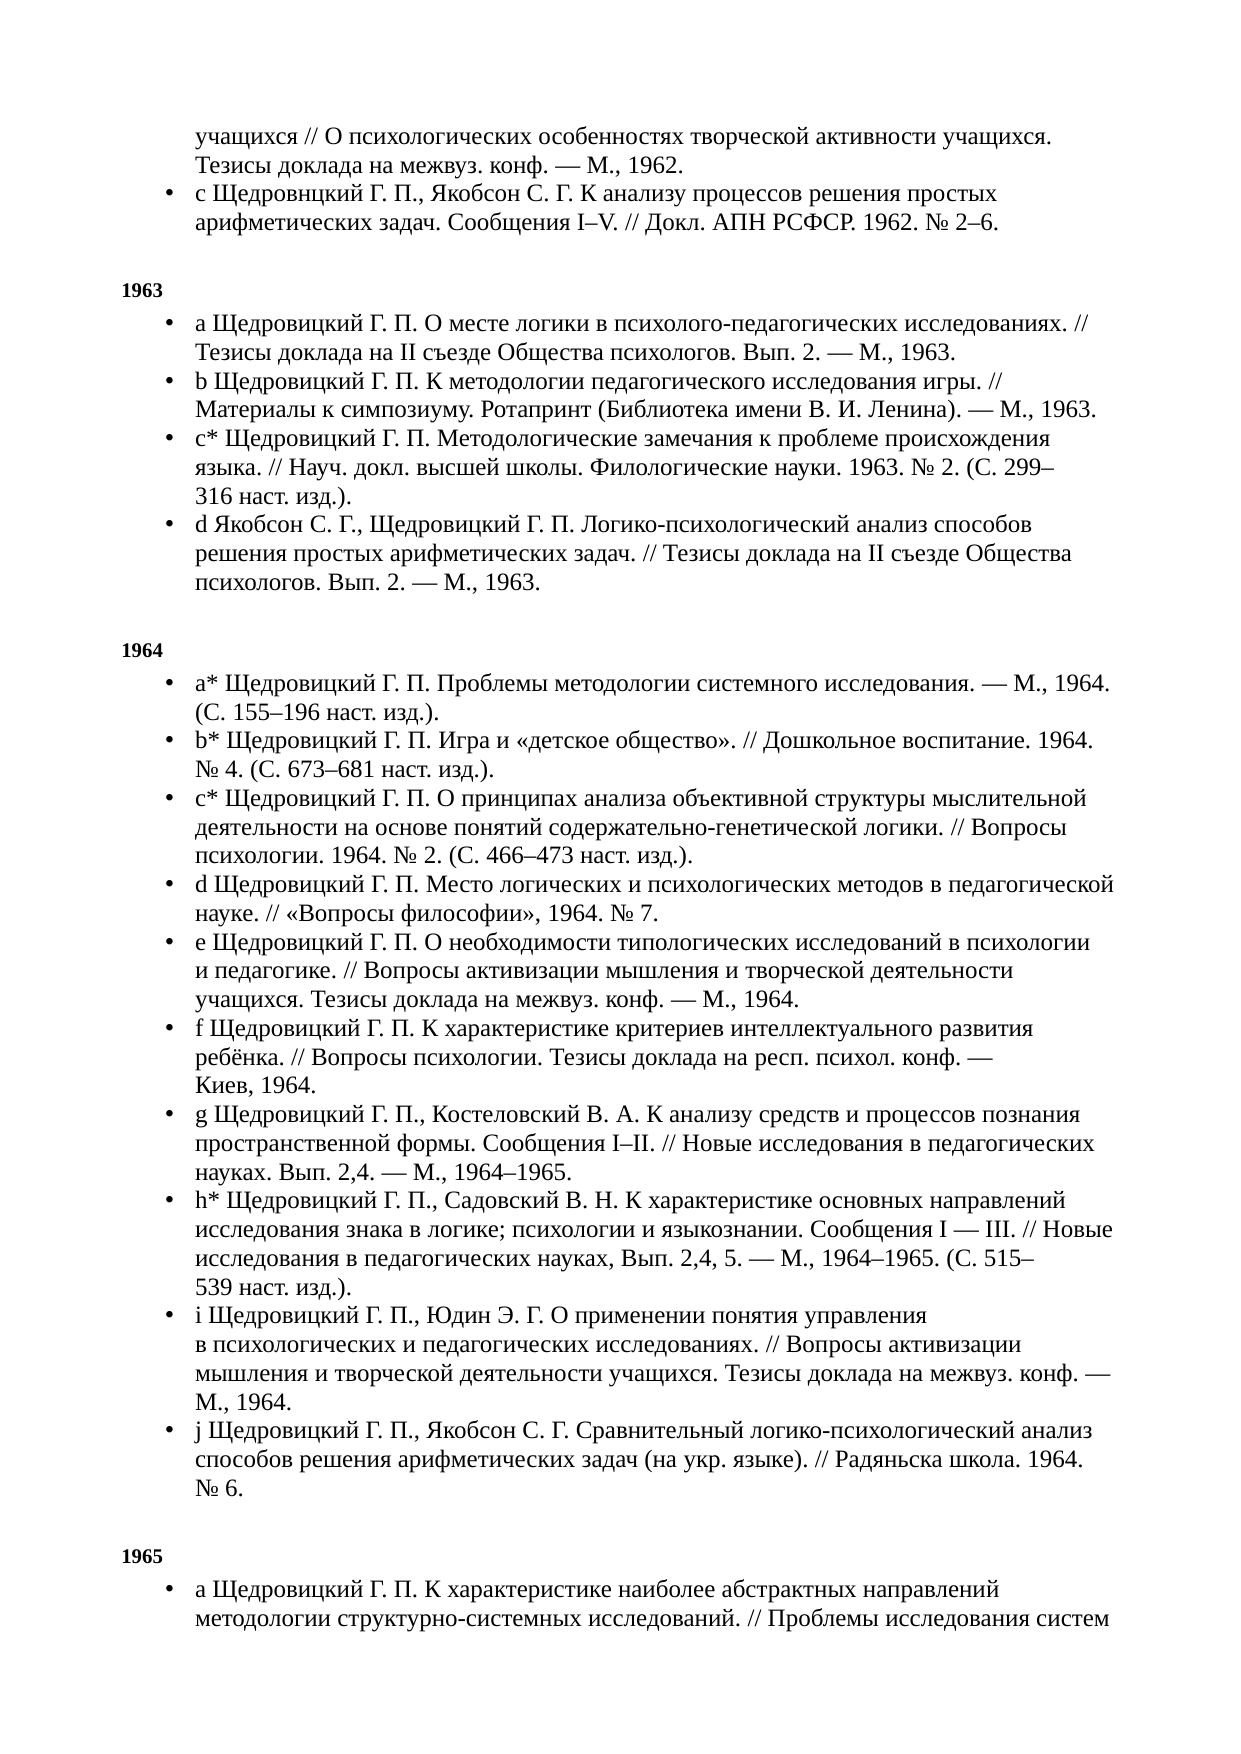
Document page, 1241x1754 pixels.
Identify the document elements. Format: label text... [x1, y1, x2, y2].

table_header I. Работы Г. П. Щедровицкого 1957 a* Щедровицкий Г. П. «Языковое мышление» и его анализ. // Вопросы языкознания. 1957. № 1. (С. 449–465 наст. изд.). b Щедровицкий Г. П., Алексеев Н. Г. О возможных путях исследования мышления как деятельности. // Докл. АПН РСФСР. 1957. № 3; 1958. № 1,4; 1959. № 1,2, 4; 1960. № 2,4, 5,6; 1961. № 4,5; 1962. № 2–6. 1958 a* Щедровицкий Г. П. О некоторых моментах в развитии понятий. // «Вопросы философии», 1958. № 6. (С. 577–589 наст. изд.). b* Щедровицкий Г. П. О строении атрибутивного знания. Сообщения I–VI. // Докл. АПН РСФСР. 1958. № 1,4; 1959. № 1,2, 4; 1960. № 6. (С. 590–630 наст. изд.). 1959 Щедровицкий Г. П., Ладенко И. С. О некоторых принципах генетического исследования мышления. // Тезисы доклада на I съезде Общества психологов. Вып. 1. — М., 1959. 1960 a* Щедровицкий Г. П. К анализу процессов решения задач. // Докл. АПН РСФСР. 1960. № 5. (С. 667–672 наст. изд.). b Щедровицкий Г. П. Опыт анализа сложного рассуждения, содержащего решение математической задачи. (На правах рукописи). — М., 1960. c* Щедровицкий Г. П. и другие. Принцип «параллелизма формы и содержания мышления» и его значение для традиционных логических и психологических исследований. Сообщ. I–IV. // Докл. АПН РСФСР. 1960. № 2,4; 1961. № 4,5. (С. 1–33 наст. изд.). 1961 a Щедровицкий Г. П. О взаимоотношении формальной логики и неопозитивистской «логики науки». // Диалектический материализм и современный позитивизм. — М., 1961. b Щедровицкий Г. П. Технология мышления. // Известия. 1961. № 234. 1962 a* Щедровицкий Г. П. О различии исходных понятий «формальной» и «содержательной» логик. // Методология и логика наук. Учёные зап. Том. ун-та. № 41. — Томск, 1962. (С. 34–49 наст. изд.). b Щедровицкий Г. П. Усвоение мышления и проблемы творческой активности учащихся // О психологических особенностях творческой активности учащихся. Тезисы доклада на межвуз. конф. — М., 1962. с Щедровнцкий Г. П., Якобсон С. Г. К анализу процессов решения простых арифметических задач. Сообщения I–V. // Докл. АПН РСФСР. 1962. № 2–6. 1963 a Щедровицкий Г. П. О месте логики в психолого-педагогических исследованиях. // Тезисы доклада на II съезде Общества психологов. Вып. 2. — М., 1963. b Щедровицкий Г. П. К методологии педагогического исследования игры. // Материалы к симпозиуму. Ротапринт (Библиотека имени В. И. Ленина). — М., 1963. c* Щедровицкий Г. П. Методологические замечания к проблеме происхождения языка. // Науч. докл. высшей школы. Филологические науки. 1963. № 2. (С. 299–316 наст. изд.). d Якобсон С. Г., Щедровицкий Г. П. Логико-психологический анализ способов решения простых арифметических задач. // Тезисы доклада на II съезде Общества психологов. Вып. 2. — М., 1963. 1964 a* Щедровицкий Г. П. Проблемы методологии системного исследования. — М., 1964. (С. 155–196 наст. изд.). b* Щедровицкий Г. П. Игра и «детское общество». // Дошкольное воспитание. 1964. № 4. (С. 673–681 наст. изд.). c* Щедровицкий Г. П. О принципах анализа объективной структуры мыслительной деятельности на основе понятий содержательно-генетической логики. // Вопросы психологии. 1964. № 2. (С. 466–473 наст. изд.). d Щедровицкий Г. П. Место логических и психологических методов в педагогической науке. // «Вопросы философии», 1964. № 7. е Щедровицкий Г. П. О необходимости типологических исследований в психологии и педагогике. // Вопросы активизации мышления и творческой деятельности учащихся. Тезисы доклада на межвуз. конф. — М., 1964. f Щедровицкий Г. П. К характеристике критериев интеллектуального развития ребёнка. // Вопросы психологии. Тезисы доклада на респ. психол. конф. — Киев, 1964. g Щедровицкий Г. П., Костеловский В. А. К анализу средств и процессов познания пространственной формы. Сообщения I–II. // Новые исследования в педагогических науках. Вып. 2,4. — М., 1964–1965. h* Щедровицкий Г. П., Садовский В. Н. К характеристике основных направлений исследования знака в логике; психологии и языкознании. Сообщения I — III. // Новые исследования в педагогических науках, Вып. 2,4, 5. — М., 1964–1965. (С. 515–539 наст. изд.). i Щедровицкий Г. П., Юдин Э. Г. О применении понятия управления в психологических и педагогических исследованиях. // Вопросы активизации мышления и творческой деятельности учащихся. Тезисы доклада на межвуз. конф. — М., 1964. j Щедровицкий Г. П., Якобсон С. Г. Сравнительный логико-психологический анализ способов решения арифметических задач (на укр. языке). // Радяньска школа. 1964. № 6. 1965 a Щедровицкий Г. П. К характеристике наиболее абстрактных направлений методологии структурно-системных исследований. // Проблемы исследования систем и структур. — М., 1965. b Щедровицкий Г. П. Методологические замечания к проблеме типологической классификации языков. // Лингвистическая типология и восточные языки. — М., 1965. c Щедровицкий Г. П. Исследование мышления детей на материале решений простых арифметических задач. // Развитие познавательных и волевых процессов у дошкольников. — М., 1965. d Щедровицкий Г. П. О принципах классификации наиболее абстрактных направлений методологии системно-структурных исследований. // Проблемы исследования систем и структур. — М., 1965. e Лефевр В. А., Щедровицкий Г. П., Юдин Э. Г. «Естественное» и «искусственное» в семиотических системах. // Проблемы исследования систем и структур. Материалы к конференции. — М., 1965. f* Генисаретский О. И., Щедровицкий Г. П. Методологическая картина дизайна. // Программа научн. иссл. лаб. общетеор. иссл. отдела теории и методов худ. констр. ВНИИТЭ. Архив ВНИИТЭ. — М., 1965 (см. Теоретические и методологические исследования в дизайне. Избранные материалы. Ч. I. Труды ВНИИТЭ. Техн. эстетика. Вып. 61. — М., 1990). (С. 317–328 наст. изд.). g* Генисаретский О. И., Щедровицкий Г. П. Дизайн: проблемы исследований. // Программа научн. иссл. лаб. общетеор. иссл. отдела теории и методов худ. констр. ВНИИТЭ. Архив ВНИИТЭ. — М., 1965 (см. Теоретические и методологические исследования в дизайне. Избранные материалы. Ч. I. Труды ВНИИТЭ. Техн. эстетика. Вып. 61. — М., 1990). (С. 329–333 наст. изд.). 1966 a* Щедровицкий Г. П. Об исходных принципах анализа проблемы обучения и развития в рамках теории деятельности. // Обучение и развитие. Материалы к симпозиуму. — М., 1966. (С. 197–227 наст. изд). b* Щедровицкий Г. П. Методологические замечания к педагогическому исследованию игры. // Психология и педагогика игры дошкольника. — М., 1966. (С. 687–715 наст. изд.). c* Щедровицкий Г. П. Заметки о мышлении по схемам двойного знания. // Материалы к симпозиуму по логике науки. — Киев, 1966. (С. 474–476 наст. изд.). d Щедровицкий Г. П. «Естественное» и «искусственное» в развитии речи языка. // Основные проблемы эволюции языка. Материалы Всесоюз. конф. по общ. языкознанию. Ч. 1. Самарканд, 1966. e Щедровицкий Г. П. К анализу исходных принципов и понятий формальной логики. // Философ, иссл.: Труды Болгар, акад. наук. 1966. f Щедровицкий Г. П. О логическом смысле проблемы лингвистических универсалий. // Конф. по проблемам изучения универсальных и ареальных свойств языков. Тезисы доклада — М., 1966. g* Щедровицкий Г. П. О различных планах изучения моделей и моделирования. // Метод моделирования в естествознании. — Тарту, 1966. (С. 631–633 назд. изд.). h* Щедровицкий Г. П. Надежина Р. Г. Развитие детей и проблемы нравственного воспитания. // Обучение и развитие. Материалы к симпозиуму. — М., 1966. (С. 682–686 наст. изд.). i* Щедровицкий Г. П., Юдин Э. Г. Педагогика и социология. Сообщение 1. // Новые исследования в педагогических науках. Вып. 7. — М., 1966. (С. 342–349 наст. изд.). j Shchedrovitzky G. P. Methodological problem; of system research. // General Systems. 1966. Vol. XI. (Перевод работы 1964 a). k Лефевр В. А., Щедровицкий Г. П., Юдин З. Г. Анализ связей управления в социальных структурах и деятельности. (Место публикации не установлено). 1966. i* Щедровицкий Г. П. Дизайн и его наука: «художественное конструирование» — сегодня, а что дальше? // Научный отчёт по теме 0047 [1]. ВНИИТЭ. — М., 1966 (см. Теоретические и методологические исследования в дизайне. Избранные материалы. Ч. I. Труды ВНИИТЭ. Техн. эстетика. Вып. 61. — М., 1990). (С. 334–341 наст. изд.). 1967 a Щедровицкий Г. П. О методе семиотического исследования знаковых систем. // Семиотика и восточные языки. — М., 1967. b* Щедровицкий Г. П. О специфических характеристиках логико-методологического исследования науки. // Проблемы исследования структуры науки. — Новосибирск, 1967. (С 350–359 наст. изд.). c* Щедровицкий Г. П. Что значит рассматривать язык как знаковую систему? // Материалы к конференции «Язык как знаковая система особого рода». — М., 1967. (С. 540–544 наст. изд.). d Щедровицкий Г. П., Дубровский В. Я. Научное исследование в системе «методологической работы». // Проблемы исследования структуры науки. — Новосибирск, 1967. e Щедровицкий Г. П., Розин В. М. Концепция лингвистической относительности Б. Л. Уорфа и проблемы исследования «языкового мышления». // Семиотика и восточные языки М., 1967. f Schedrovitsky G. P. Concerning the analysis of initial hriniciples and conceptions of formal logic. // Systematics. Vol. 5.1967. № 2. (Перевод работы 1966 е). g* Лефевр В. А., Щедровицкий Г. П., Юдин 3. Г. «Естественное» и «искусственное» в семиотических системах. // Семиотика и восточные языки. — М., 1967. (С. 50–56 наст. из/].). 1968 a Щедровицкий Г. П. Система педагогических исследований (методологический анализ). // Педагогика и логика. — М., 1968. b Щедровицкий Г. П. К анализу структуры, оснований и метода эвристики. // IV Всесоюз. симпозиум по кибернетике. Материалы симпозиума. Тбилиси, 1968. с Щедровицкий Г. П. Модели новых фактов для логики. // «Вопросы философии», 1968. № 4. d Schedrovitsky G. P. Concerning the analysis of initial hriniciples and conceptions of formal logic. // General Systems. Vol. XIII. 1 968. (Перевод работы 1966 е). е Scedrovickij G. P. Methodologische Bemerkungen zum Problem einer typologischen Klassifikation der Sprachen. // Linguistics. 1968. № 42. (Перевод работы 1965 b). f* Щедровицкий Г. П. Лингвистика, психолингвистика, теория деятельности. // Теория речевой деятельности. — М., 1968. (С. 360–366 наст. изд.). 1969 a* Щедровицкий Г. П. Проблема объекта в системном проектировании. // Вторая Всесоюз. конференция по технической кибернетике. Тезисы доклада — М., 1969. (С. 399–400 наст. изд.). b Щедровицкий Г. П. Методологический смысл проблемы лингвистических универсалий. // Языковые универсалии и лингвистическая типология. — М., 1969. 1970 Щедровицкий Г. П. О системе педагогических исследований (методологический анализ). // Оптимизация процессов обучения в высшей и средней школе. Душанбе, 1970. 1971 a Щедровицкий Г. П. Значения как конструктивные компоненты знака. // Вопросы семантики. Тезисы доклада — М., 1971. b Щедровицкий Г. П. Человек и деятельность в инженерно-психологических исследованиях. // Проблемы инженерной психологии. Вып. 1. — М., 1971. с Щедровицкий Г. П. Понимание как компонента исследования знака. // Вопросы семантики. Тезисы доклада — М., 1971. d Щедровицкий Г. П. О типах знаний, получаемых при описании сложного объекта, объединяющего «парадигматику» и «синтагматику». // Актуальные проблемы лексикологии. Докл. лингвист, конф. Ч. 1. Томск. 1971. e Щедровицкий Г. П. «Логическое» и «лингвистическое» в знаках (к характеристик е материал а терминологической работы). // Семиотические проблемы языков науки, терминологии и информатики. Ч. 1. — М., 1971. f Щедровицкий Г. П. К проблеме существования терминов в тексте и в парадигматических системах. // Семиотические проблемы языков науки, терминологии и информатики. Ч. 2. — М., 1971. g Щедровицкий Г. П. Значения и знания. // Актуальные проблемы лексикологии. Тезисы доклада Ч. 2. — Новосибирск, 1971. h Щедровицкий Г. П. Деятельность и понятие деятельности. // Материалы IV Всесоюз. съезда Общества психологов. Тбилиси, 1971. i Schedrovitsky G. P. Configuration as a method of construction of complex knowledge. // Systematics. Vol. 8.1971. № 4. j Щедровицкий Г. П. Проблема соотношения логических и психологических исследований мышления в истории советской психологии. // Материалы IV Всесоюз. съезда Общества психологов. Тбилиси, 1971. 1972 a Щедровицкий Г. П. Цели и продукты терминологической работы (методологические заметки о процессах становления терминологической деятельности). // Актуальные проблемы лексикологии. — Новосибирск, 1972. b Stschedrowitzky G. P. Die Struktur des Zeichens: Sinn und Bedeutung. // Ideen des exakten Wissens. Wissenschaft und Technik in der Sowjetunion. 1972. № 12. 1973 a* Щедровицкий Г. П. Системно-структурный подход в анализе и описании эволюции мышления. // Мышление и общение. Материалы Всесоюз. симпозиума. Алма-Ата, 1973. (С. 477–480 наст. изд.). b Щедровицкий Г. П. Структура знака: смыслы и значения. // Проблемы лексикологии. — Минск, 1973. c Щедровицкий Г. П., Дубровский В. Я. Проблема объекта в системном проектировании. // Методология исследования проектной деятельности. Тез. сообщ. Всесоюз. науч. конф. «Автоматизация проектирования как комплексная проблема совершенствования проектного дела в стране». Сб. 2. — М., 1973. d Щедрювицкий Г. П., Надежина Р. Г. О двух типах отношений руководств а в групповой деятельности детей. // Вопросы психологии. 1973. № 5. е Щедровицкий Г. П., Якобсон С. Г. Заметки к определению понятий «мышление» и «понимание». // Мышление и общение. Материалы Всесоюз. симпоз. Алма-Ата, 1973. 1974 a* Щедровицкий Г. П. Смысл и значение. // Проблемы семантики. — М., 1974. (С. 545–576 наст. изд.). b* Щедровицкий Г. П. Системное движение и перспективы развития системно-структурной методологии. Обнинск, 1974. (С. 57–88 наст. изд). с* Щедровицкий Г. П. Два понятия системы. // Труды XIII Межд. Конгресса по истории науки и техники. Т. 1а. — М., 1974. (С. 228–232 наст. изд). d Щедровицкий Г. П. Коммуникация, деятельность, рефлексия. // Исследование речемыслительной деятельности. Алма-Ата, 1974. e Щедровицкий ГЛ. Логико-психологический анализ процедур и способов решения простых арифметических задач. // Психолого-педагогические проблемы обучения и развития. Душанбе, 1974. 1975 a* Щедровицкий Г. П. Автоматизация проектирования и задачи развития проектировочной деятельности. // Разработка и внедрение автоматизированных систем в проектировании (теория и методология). — М., 1975. (С. 401–436 наст. изд.). b* Щедровицкий Г. П. Проблема исторического развития мышления. // Генетические и социальные проблемы интеллектуальной деятельности. Алма-Ата, 1975. (С. 496–514 наст. изд.). а* Щедровицкий Г. П. Исходные представления и категориальные средства теории деятельности (Приложение I к 1975 а’). (С. 233–280 наст. изд.). а* Щедровицкий Г. П. Общая идея метода восхождения от абстрактного к конкретному (Приложение II к 1975 а’). e* Щедровицкий Г. П. Категории «процесс — механизм» в контексте исследования развития (Приложение III к 1975 а»). f* Щедровицкий Г. П. Генетическое восхождение (Приложение IV к 1975 а’). 1976 Щедровицкий Г. П. Проблемы построения системной теории сложного «популятивного» объекта. // Системные исследования. Ежегодник 1975. — М., 1976. 1977 a Щедровицкий Г. П., Щедровицкий П. Г. Проблематизация и проблемы в процессах программирования решения задач. // Логика научного поиска. Тезисы доклада Свердловск, 1977. 1978 a Щедровицкий Г. П. Методологический подход как средство объединения знаний из разных научных предметов. // Методологические аспекты взаимодействия общественных, естественных и технических наук. Тез докл. М. — Обниск, 1978. b Аросьев Д. Л., Астахов В. И., Щедровицкий Г. П. Средства и методы проектирования годичного цикла спортивной подготовки. Макет учебно-деловой игры. // Отчёт КНГ МОГИФК по теме № 05–139–21.1978. 1979 a Щедровицкий Г. П. Комплексная организация научно-исследовательских работ как социотехническая систем а. // Комплексный подход к научному поиску: проблемы и перспективы. Ч. 2. — Свердловск, 1979. b Поливанова С. Б., Щедровицкий Г. П. Методологическая организация мышления и деятельности как условие и средство комплексной организации НИР. // Комплексный подход к научному поиску: Проблемы и перспективы. Ч. 2. — Свердловск, 1979. 1981 a* Щедровицкий Г. П. Принципы и общая схема методологической организации системно-структурных исследований и разработок. // Системные исследования: Методологические проблемы. Ежегодник 1981. — М., 1981. (С. 88–114 наст. изд.). b Щедровицкий Г. П. О двух способах структурно-системного представления объектов. // Машинные методы обнаружения закономерностей. Рига, 1981. 1982 Shchedrovitsky C. P. Methodological organization of systems-structural research and development: principles and general scheme. // General Systems. Vol. XXVII. 1982. (Перевод работы 1981 a*). 1983 a Щедровицкий Г. П. Организационно-деятельностная игра как новая форма организации коллективной мыследеятельности. // Методы исследования, диагностики и развития международных трудовых коллективов. — М., 1983. b Щедровицкий Г. П. Системо-деятельностный подход в анализе и оценке места и функций естественнонаучных картин мира в современном мировоззрении. // Научная картина мира как компонент современного мировоззрения. Материалы симпозиума. М. — Обнинск, 1983. с* Щедровицкий Г. П., Котельников С. И. Организационно-деятельностная игра как новая форма организации и метод развития коллективной мыследеятельности. // Нововведения в организациях. Труды семинара. ВНИИ системных исследований. — М., 1983. (С. 115–142 наст. изд.). 1984 Щедровицкий Г. П. Синтез знаний: проблемы и методы. // На пути к теории научного знания. — М., 1984. (С. 634–666 наст. изд.). 1985 a Ойзерман М. Т., Рац М. В., Щедровицкий Г. П. Научные и практические вопросы создания проектов, эффективно реализуемых с точки зрения инженерных изысканий. // Проблемы методологии и технологии инженерных изысканий. — М., 1985. b Наградова Е. Я., Щедровицкий Г. П. Категории сложности изыскательных работ как объект исследований с системо-деятельностной точки зрения. // Проблемы методологии и технологии инженерных изысканий. — М., 1985. с Shchedrovitsky C. P. Methodological organization of systems-structural research and development: principles and general scheme. // Systems Research, II. Methodological Problems. 1985. (Перевод работы 1981 a*). 1987 a* Щедровицкий Г. П. Схема мыследеятельности — системно-структурное строение, смысл и содержание. // Системные исследования. Методологические проблемы. Ежегодник 1986. — М., 1 987. (С. 281–298 наст. изд.). b Щедровицкий Г. П. Методологический подход как средство объединения знаний из разных научных предметов. // Методологические аспекты взаимодействия общественных, естественных и технических наук. Тезисы доклада и выст. Ч. I–II. М. — Обнинск, 1987. 1991 Щедровицкий Г. П. Методологический смысл оппозиции натуралистического и системо-деятельностного подходов. // «Вопросы методологии». 1991. № 2. (С. 143–154 наст. изд.). II. Работы других авторов Автоматизация в проектировании. — М., 1972. Акофф Р. Л. О природе систем. // Изв. АН СССР. Техн. кибернетика. 1971. № 3. Акофф Р. Л. Планирование в больших экономических системах. — М., 1972. Акофф Р. Искусство решения проблем. — М., 1982. Акофф Р. Планирование будущего корпорации. — М., 1985. Алексеев И. С. Возможная модель структуры физического знания. // Проблемы истории и методологии научного познания. — М., 1974 а. Алексеев И. С. Принцип детерминизма и физическая картина реальности. // Философия и естествознание. — М., 1974 b. Алексеев Н. Г. Проблема управления мыслительной деятельностью при решении алгебраических задач и их классификация. // Вопросы активизации мышления и творческой деятельности учащихся. Тезисы докладов на межвузовской конференции. — М., 1964. Алексеев Н. Г. Формирование осознанного решения учебной задачи. // Педагогика и логика. — М., 1968. Алексеев Н. Г., Москаева А. С. О некоторых психологических проблемах при решении текстовых задач. // Психологія навчання і виховання. Тезисы докладов на республиканской психологической конференции. — Киев, 1964. Аристотель. Метафизика. М, 1937 а. Аристотель. О душе. — М., 1937 b. Аристотель. Физика. — М., 1937 с. Аристотель. Аналитики. — М., 1952. Аристотель. Сочинения. В 4-х т. — М., 1978. Асмус В. Ф. Логика. — М., 1947. Асмус В. Ф. Шарль Серрюс и логика отношений. // Ш. Серрюс. Опыт исследования значения логики. — М., 1948. Афанасьев В. Г. Научное руководство социальными процессами. // Коммунист. 1965. № 12. Афанасьев В. Г. Об интенсификации развития социалистического общества (проблемы взаимодействия науки, техники и управления). — М., 1969. Ахманов А. С. Формы мысли и законы формальной логики. К вопросу о предмете формальной логики. // Вопросы логики. — М., 1955. Ахманов А. С. Логическое учение Аристотеля. — М., 1960. Бакрадзе К. Логика. Тбилиси, 1951. Беккер Г., Босков А. Современная социологическая теория. — М., 1962. Бернштейн Н. А. Некоторые назревающие проблемы регуляции двигательных актов. // Вопросы психологии. 1957. № 6. Вир Ст. Кибернетика и управление производством. — М., 1963. Блауберг И. В., Садовский В. Н., Юдин Э. Г. Системный подход: предпосылки, проблемы, трудности. — М., 1969. Блауберг И. В., Юдин Э. Г. Становление и сущность системного подхода. — М., 1973. Богданов А. А. Всеобщая организационная наука (тектология). В 3-х т. Восьмое издание. Москва-Берлин, 1925–1929. Большие системы: теория, методология, моделирование. — М., 1971. Больцман Л. Лекции по кинетической теории газов. — М., 1956. Борджану К. О научном характере понятия прогресса. // Проблемы философии. — М., 1960. Бродский И. Н., Серебрянников О. Ф. О характере современной формальной логики II Вопросы философии. 1964. № 2. Бутлеров A. M. Альдегиды, кетоны и нитропроизводные жирного ряда. Специальный куре органической химии. 1875. Ветров А. А. Математическая логика и современная формальная логика. // «Вопросы философии», 1964. № 2. Вико Дж. Основания новой науки об общей природе наций. — Л., 1940. Виндельбанд В. Принципы логики. // Логика. Вып. 1. М, 1913. Винер Н. Кибернетика. — М., 1958. Витгенштейн Л. Логико-философский трактат. — М., 1959. Войшвилло Е. К. К вопросу о предмете логики. // Вопросы логики. — М., 1955. Волков Г. Н. Социология науки. Социологические очерки научно-технической деятельности. — М., 1968. Волков Г. Научно-техническая революция: естествознание и обществоведение. // Правда. 1973, 25 февр. Восхождение от абстрактного к конкретному. // Филее, энцикл. Т. 1. — М., 1960. Выготский Л. С. Мышление и речь. Психологические исследования. — М.-Л., 1934. Выготский Л. С. Избранные психологические исследования. — М., 1956. Выготский Л. С. Развитие высших психических функций. — М., 1960. Галилей Г. Беседы и математические доказательства… // Сочинения. Т. 1. — М.-Л., 1934. Галилей Г. Диалог о двух главных системах мира — птоломеевой и коперниковой. — М.-Л., 1948. Гальперин П. Я., Талызина Н. Ф. Формирование начальных геометрических понятий на основе организованного действия учащихся. // Вопросы психологии. 1957. № 1. Гвишиани Д. М. Управление — прежде всего наука. // Известия, 1963, № 118. Гвишиани Д. М. Предисловие. // Дейнеко О. А. Методологические проблемы науки управления производством. — М., 1971. Гвишиани Д. М. Организация и управление. — М., 1972. Гвишиани Д. М., Каменицер С. Е. Научно организовать труд по управлению производством. // Социалистический труд. 1965. № 2. Гвишиани Д. М., Лисичкин В. А. Системы прогнозирования в планировании и управлении научными исследованиями и разработками. — М., 1969. Гегель Г. В. Ф. Энциклопедия философских наук. Ч. 1. Логика. // Сочинения. Т. 1. — М., 1934. Гегель Г. В. Ф. Наука логики. // Сочинения. Т. 5–6. — М., 1937. Гейтинг А. Обзор исследований по основаниям математики. — М., 1936. Гелернтер Г. А., Рочестер Н. Интеллектуальное поведение машин, решающих задачи. // Психология мышления. — М., 1965. Генисаретский О. И. Специфические черты объектов системного исследования. // Проблемы исследования систем и структур. — М., 1965. Генисаретский О. И. Логический смысл моделей и моделирования. // Метод моделирования в естествознании. Тезисы доклада и выступлений на симпоз. — Тарту, 1966 а. Генисаретский О. И. Проблема смысла в содержательно-генетической логике. // Методология и логика науки. — М., 1966 b. Генисаретский О. И. Понятие о деятельности. Деятельность проектирования. // дизайн в сфере проектирования. Методологическое исследование. Т. 1. Архив ВНИИТЭ. № 470.1967. Генисаретский О. И. Опыт моделирования представляющей и рефлектирующей способностей сознания. // Всесоюзный симпозиум по кибернетике. Тбилиси, 1968. Генисаретский О. И. Опыт методологического конструирования общественных систем. // Моделирование социальных процессов. — М., 1970. Генисаретский О. И. Методологическая организация системной деятельности. // Разработка и внедрение автоматизированных систем в проектировании (теория и методология). — М., 1975. Гердер И. Г. Трактат о происхождении языка. // Гердер И. Г. Избранные сочинения. — М.-Л., 1959. Гессе Г. Игра в бисер. — М., 1969. Гилберт Д. Основания геометрии. — М., 1948. Гилберт Д., Аккерман В. Основы теоретической логики. — М., 1947. Глушков В. М. Построение автоматизированных систем управления. // Актуальные проблемы управления. — М., 1972. Гоббс Т. Избранные произведения. В 2-х т. — М., 1965. Головнях В. В. Комплексирование оптимизационных, имитационных и логико-лингвистических моделей в автоматизированных системах управления летательным аппаратом. // Вопросы кибернетики. Вып. 121. — М., 1986. Горохов В. Г. Методологический анализ системотехники. — М., 1982 а. Горохов В. Г. Современные комплексные научно-технические дисциплины. // «Вопросы философии», 1982 b. № 7. Гослинг Б. Проектирование систем. // Перевод № 567 ГКРЭ СССР. 1964. Греневский Т. Кибернетика без математики. — М., 1964. Григорьев Э. П. Проектный метод прогнозирования и его использование при формировании бытовой предметной среды. // Проблемы прогнозирования материально-предметной среды Труды ВНИИТЭ. Техн. эстетика. Вып. 2. — М., 1972. Гропп P. O. К вопросу о марксистской диалектической логике как системе категорий. // «Вопросы философии», 1959. № 1. Грушин Б. А. Логические и исторические приёмы исследования в «Капитале» К. Маркса. // Вопросы философия. 1955. № 4. Грушин Б. А. О приёмах и способах воспроизведения в мышлении исторических процессов развития. // Канд. диссертация. МГУ, 1957. Грушин Б. А. Маркс и современные методы исторического исследования. // «Вопросы философии», 1958. № 3. Грушин Б. А. Очерки логики исторического исследования. — М., 1961. Грушин Б. А. Процесс развития (логическая характеристика категории в свете задач исторической науки). // Проблемы методологии и логики наук. — Томск, 1962. Гуд Г. Х., Макол Р. Э. Системотехника: введение в проектирование больших систем. — М., 1962. Гудожник Г. С. Научно-технический прогресс: сущность, основные тенденции. — М., 1970. Гуковский М. А. Механика Леонардо да Винчи. — М.-Л., 1947. Гуссерль Э. Пролегомены к чистой логике. // Гуссерль Э. Логические исследования. Ч. 1. — СПб., 1909. Гущин Ю. Ф., Дубровский В. Я, ЩедровицкийЛ. П. К понятию «системное проектирование». // Большие информационно-управляющие системы. — М., 1969. Гущин Ю. Ф., Дубровский В. Я., Щедровицкий Л. П. О методических принципах инженерно-психологического проектирования. // Проблемы инженерной психологии. Вып. 1. — М., 1971. Гэлбрейт Дж. Новое индустриальное общество. — М., 1969. Дворецкий И. Х. Древнегреческо-русский словарь. — М., 1958. Дейнеко О. А. Методологические проблемы науки управления производством. — М., 1971. Джемпер М. Понятие массы в классической и современной физике. — М., 1967. Джонсон Ф. и другие. Системы и руководство (теория систем и руководство системами). — М., 1971. Дизайн в сфере проектирования. Методологическое исследование. Т. 1 / Под ред. Г. П. Щедровицкого и О. И. Генисаретского. // Архив ВНИИТЭ. № 470.1967. Диксон Дж. Проектирование систем: изобретательство, анализ и принятие решений. — М., 1969. Дубовская В. И. К вопросу о связях теории с компонентами учебной деятельности. // Проблемы исследования систем и структур. Материалы к конференции. — М., 1965. Дубровский В. Я. О природе и основаниях эффективности эвристических методов. // IV Всесоюзный симпозиум по кибернетике, (материалы симпозиума). Тбилиси, 1968. Дубровский В. Я. К проблеме распределения функций в системах «человек — машина». // Большие информационно-управляющие системы. — М., 1969. Дубровский В. Я. Об одной модели деятельности проектирования. // Проблемы инженерной психология. Вып. 1. — М., 1971 а. Дубровский В. Я. Проблема знаний в инженерно-психологическом проектировании. // Проблемы инженерной психологии. Вып. 1. — М., 1971 b. Дубровский В. Я., Щедровицкий Л. П. Проблема распределения функции в системах «человек — машина». // Инженерно-психологическое проектирование. Вып. 1. — М., 1970 а. Дубровский В. Я., Щедровицкий Л. П. Инженерная психология и развитие системного проектирования. // Инженерно-психологическое проектирование. Вып. 2. — М., 1970 b. Дубровский В. Я., Щедровицкий Л. П. Проблемы системного инженерно-психологического проектирования. — М., 1971 а. Дубровский В. Я., Щедровицкий Л. П. Социальное назначение инженерной психологии. // Проблемы инженерной психологии. Вып. 1. — М., 1971 b. Дубровский В. Я., Щедровицкий Л. П. Концепция машинизации проектирования как вида мыслительной деятельности. // Методология исследования проектной деятельности. Всесоюз. науч. конф. «Автоматизация проектирования как комплексная проблема совершенствования проектного дела в стране». Сб. 2. — М., 1973. Дубровский В. Я., Щедровицкий Л. П. Проблемы модификации в системном проектировании. // Разработка и внедрение автоматизированных систем в проектировании (теория и методология). — М., 1975. Дынин Б. С. К вопросу о характере проблем методологии. // Философия, методология, наука. — М., 1972. Евенко Л. И. Системный анализ — инструмент обоснования управленческих решений. // США: экономика, политика, идеология. 1970. № 8. Ельмслев Л. Пролегомены к теории языка. // Новое в лингвистике. Вып. 1. — М., 1960. Емельянов С. В. Современные проблемы научного управления. // Цикл лекций о со временных методах планирования и управления народным хозяйством. — М., 1970. Емельянов С. В. Организационные системы управления: принципы построения структурных схем. // Актуальные проблемы управления. — М., 1972. Епископосов Г. Л. Техника и социология. — М., 1967. Жимерин Д. Г. Проблемы автоматизации управления. // Автоматизированные системы управления. — М., 1972. Жолковский А. К. Предисловие. // Машинный перевод и прикладная лингвистика. 1964. № 8. Жолковский А. К. и другие. О принципиальном использовании смысла при машинном переводе. // Труды Института точной механики и вычислительной техники. Машинный перевод — 1961. Вып. 2. — М., 1961. Жолковский А. К., Мельчук И. А. К построению действующей модели языка «Смысл-текст». // Машинный перевод и прикладная лингвистика. 1969. № 11. Заде Л., Дезоер Ч. Теория линейных систем. — М., 1970. Замошкин Ю. А. Психологическое направление в современной буржуазной социологии. — М., 1958. ЗигвартХ. Учение о суждении, понятии и выводе. // Зигварт X. Логика. Т. 1. — СПб., 1908 а. ЗигвартХ. Учение о методе. // Зигварт X. Логика. Т. 2. Вып. 1. — СПб., 1908 b. Зиновьев А. А. Восхождение от абстрактного к конкретному (на материале «Капитала» К. Маркса). // Канд. диссертация. — М., 1954. Зиновьев А. А. Логическое строение знаний о связях. // Логические исследования. — М., 1959 а. Зиновьев А. А. Следование как свойство высказываний о связях. // Науч. докл. высшей школы. Философские науки. 1959 b. № 3. Зиновьев А. А. 06 одной программе исследования мышления. // Докл. АПН РСФСР. 1959 с. № 2. Зиновьев А. А. О логической природе восхождения от абстрактного к конкретному. // Филос. энцикл. Т. 1. — М., 1960 а. Зиновьев А. А. К вопросу о методе исследования знаний (высказывания о связях). // Докл. АПН РСФСР. 1960 b. № 3. Зиновьев А. А. К определению понятия связи. // «Вопросы философии», 1960 с. № 8. Зиновьев А. А. Логика высказываний и теория вывода. — М., 1962. Зиновьев А. А. Об основных понятиях и принципах логики науки. // Логическая структура научного знания. — М., 1965. Зиновьев А. А., Ревзин И. И. Логическая модель как средство научного исследования. // «Вопросы философии», 1960. № 1. Зинченко А. П. Игра. В Харькове проведён экспертный семинар по теме «Учебно-воспитательный процесс в ВУЗе». // Архитектура. Приложение к «Строительной газете» от 25 апреля 1982. Зинченко А. П. Игровая форма межпрофессионального обсуждения градостроительных проблем. // Строительство и архитектура. 1983. № 8. Зинченко П. И. Проблема непроизвольного запоминания. // Научные записки Харьковского государственного педагогического института иностранных языков. Т. 1.1939. Ильенков Э. В. Диалектика абстрактного и конкретного в «Капитале» К. Маркса. — М., 1960. Ильенков Э. В. Предмет логики как науки в новой философии. // «Вопросы философии», 1965. № 5. Ильенков Э. В. К истории вопроса о предмете логики как науки. // «Вопросы философии», 1966. № 2. Ильенков Э. В. Идеальное. // Филос. энцикл. Т. 2. — М., 1962. Исследования по общей теории систем. — М., 1969. Калман Р. и другие. Математическая теория систем. — М., 1971. Кант И. Критика чистого разума. — СПб., 1907. Кант И. Логика. — СПб., 1915. Кантор Г. Учение о множествах. // Новые идеи в математике. Сб. 6. — СПб., 1914. Квейд Э. Анализ сложных систем (методология анализа при подготовке военных решений). — М., 1969. Кибернетический сборник. Вып. 1. — М., 1960. Клини С. К. Введение в метаматематику. — М., 1957. Климовская Г. И. Опыт псевдогенетического поиска языковых универсалий. // Языковые универсалии и лингвистическая типология М., 1969. Клир Дж. Абстрактное понятие системы как методологическое средство. // Исследования по общей теории систем. — М., 1969. Комплексный подход к научному поиску: проблемы и перспективы. В 2-х ч. — Свердловск, 1979. Кон И. С. О понятии исторического прогресса. // Проблемы развития в природе и обществе. — М.-Л., 1958. Кон И. С. Прогресс общественный. // Филос. энцикл. Т. 4. — М., 1967. Кондильяк Э. Б. Трактат о системах. — М., 1938. Кондорсэ Ж. А. Эскиз исторической картины прогресса человеческого разума. — М., 1936. Кондрашов И. А. К вопросу о происхождении языка. // Вопросы языкознания в свете трудов И. В. Сталина. — М., 1950. Копнин П. В., Крымский С. Б. Заметки о логике современной и традиционной. // «Вопросы философии», 1965, № 7. Коссериу Э. Синхрония, диахрония и история//Новое в лингвистике. Вып. III. — M., 1963. Косыгин Ю. А. Методологические вопросы системных исследований в геологии. // Геотектоника. 1970. № 2. Котарбиньский Т. Избранные произведения. — М., 1963. Кремянский В. И. Некоторые особенности организмов как «систем» с точки зрения физики, кибернетики и биологии. // «Вопросы философии», 1958. № 8. Кузьмин В. П. Принцип системности в теории и методологии К. Маркса. — М., 1976. Кузнецов Б. Г. Беседы по теории относительности. — М., 1960. Курс для высшего управленческого персонала. — М., 1970. Кутта Ф. Человек. Труд. Техника. — М., 1970. Кутюра Л. Философские принципы математики. — СПб., 1913. Куффиньяль Л. Кибернетика — искусство управления. // Наука и человечество 1963. — М., 1963. Ладенко И. С. Об отношении эквивалентности и его роли в некоторых процессах мышления. // Докл. АПН РСФСР. 1958 а. № 1. Ладенко И. С. О процессах мышления, связанных с установлением отношения эквивалентности. // Докл. АПН РСФСР. 1958 b. № 2. Ладенко И. С. Проблемы обоснования математики и логической эмпиризм. // Диалектический материализм и современный позитивизм. — М., 1961. Лакатос И. Доказательства и опровержения. Как доказываются теоремы. — М., 1967. Ланге О. Целое и развитие в свете кибернетики. // Исследования по общей теории систем. — М., 1969. Лапин И. И., Пригожин А. И. «Социальные инновации» — новое направление в организационной психологии на Западе. // Психологический журнал. Т. 3.1982. № 5. Лейбниц Г. Новые опыты о человеческом разуме. — М.-Л., 1936. Лекторский В. А., Садовский В. Н. О принципах исследования систем (в связи с общей теорией систем Л. Берталанфи). // «Вопросы философии», 1960. № 8. Лекторский В. А. и другие. История предмета философии. // Филос. энцикл. Т. 5. — М., 1970. Ленин В. И. Философские тетради. // ПСС. Четвёртое издание. Т. 38. — М., 1958. Ленин В. И. Материализм и эмпириокритицизм. // ПСС. Т. 18.. — М., 1961 Ленин В. И. Империализм, как высшая стадия капитализма. // ПСС. Т. 27. — М., 1962 Леонтьев А. А. Психолингвистика. — Л., 1967. Леонтьев А. А. Язык, речь, речевая деятельность. — М., 1969. Леонтьев А. Н. Психологические основы дошкольной игры. // Проблемы развития психики. — М., 1959. Леонтьев А. Н. Проблемы развития психики. — М., 1959. Леонтьев А. Н. О некоторых перспективных проблемах советской психологии. // Вопросы психологии. 1967. № 6. Леонтьев А. Н. Автоматизация и человек. // Психологические исследования. Вып. 2. — М., 1970. Лефевр В. А. О способах представления объектов как систем. // Тезисы доклада симп. «Логика научного исследования» и семинара логиков. — Киев, 1962. Лефевр В. А. О различии «процесса решения» и «способа решения» задач. // Тезисы доклада на II съезде Общества психологов. — М., 1963. Лефевр В. А. О самоорганизующихся и саморефлексивных системах и их исследовании. // Проблемы исследования систем и структур. — М., 1965. Лефевр В. А. Конфликтующие структуры. — М., 1967. Лефевр В. А. О способах представления объектов как систем. // Философские проблемы современного естествознания. Вып. 14. — Киев, 1969. Лефевр В. А. Системы, нарисованные на системах. // Системный метод и современная наука. Вып. 1. — Новосибирск, 1970. Лефевр В. А., Дубовская В. И. Способ решения задач как содержание обучения. // Новые исследования в педагогических науках». Вып. 4. — М., 1965. Лисицин В. Н., Попов Г. Х. О науке управления. // Плановое хозяйство. 1968. № 3. Логика научного поиска (тезисы доклада к Всесоюз. симп.). Ч. 1. — Свердловск, 1977. Логические исследования. — М., 1959. Локк Дж. Избранные философские произведения. Т. 1. — М., 1960. Ломов Б. Ф. Человек и техника. — М., 1966. Лосев А. Ф. Платон. // Филос. энцикл. Т. 4. — М., 1967. Луканин Р. К., Касымжанов А. Х. Об исходных моментах проблемы взаимоотношения диалектики и формальной логики. // Актуальные проблемы диалектической логики (мат. Всесоюз. симп. по диалектической логике). Алма-ата, 1971. Лукасевич Я. Аристотелевская силлогистика с точки зрения современной формальной логики. — М., 1959. Любищев А. А. Значение и будущее систематики. // Природа. 1971. № 2. Маковельский А. О. История логики. — М., 1967. Максвелл Дж. К. Избранные сочинения по теории электромагнитного поля. — М., 1938. Мамардашвили М. К. Процесс анализа и синтеза. // «Вопросы философии», 1958. № 2. Мамардашвили М. К. Некоторые вопросы исследования истории философии как истории познания. // «Вопросы философии», 1959. №: 12. Мамардашвипи М. К. Формы и содержание мышления (к критике гегелевского учения о формах познания). — М., 1968 а. Мамардашвили М. К. Анализ сознания в работах К. Маркса. // «Вопросы философии», 1968 b. № 6. Марков И. Б. Научно-техническая революция: анализ, перспективы, последствия. — М., 1971. Маркс К. К критике политической экономии. — М., 1952. Маркс К. Капитал. Т. 1. — М., 1955 а. Маркс К. Тезисы о Фейербахе. // Маркс К. и Энгельс Ф. Сочинения. Второе издание. Т. З. — М., 1955 b. Маркс К. Экономическо-философские рукописи 1884 года. // Маркс К. и Энгельс Ф. Из ранних произведений. — М., 1956. Маркс К. Теории прибавочной стоимости (IV том «Капитала»). // Маркс К. и Энгельс Ф. Сочинения. Т. 26. Ч. ІІІ. — М., 1964. Маркс К., Энгельс Ф. Немецкая идеология. // Маркс К. и Энгельс Ф. Сочинения. Второе издание. Т. З М., 1955 а. Маркс К., Энгельс Ф. Святое семейство, или критика критической критики. // Маркс К. и Энгельс Ф. Сочинения. Второе издание. Т. 2. — М., 1955 b. Маркс К., Энгельс Ф. Из ранних произведений. — М., 1956. Мартине А. Основы общей лингвистики. // Новое в лингвистике. Вып. III. — М., 1963. Мах Э. Механика. Историко-критический очерк её развития. — СПб., 1909. Мелещенко Ю. С., Шухардин С. В. Ленин и научно-технический прогресс. — Л., 1969. Мельников Г. П. Азбука математической логики. — М., 1967 а. Мельников Г. П. Системная лингвистика и её отношение к структурной. // Проблемы языкознания. Докл. и сообщ. советских учёных на X Межд. Конгрессе лингвистов. — М., 1967 b. Мельников Г. П. Язык как система и языковые универсалии. // Языковые универсалии и лингвистическая типология. — М., 1969. Мельчук И. А. Опыт теории лингвистических моделей «Смысл-текст». — М., 1974. Месарович М. и другие. Теория иерархических многоуровневых систем. — М., 1973. Металлы. // Большая Сов. Энцикл. Второе издание. Т. 27. — М., 1954. Метод моделирования в естествознании (тезисы докладов и выступлений на симпозиуме). — Тарту, 1966. Методологические проблемы науки. — М., 1964. Методология исследования проектной деятельности (Всесоюз. науч. конф. «Автоматизация проектирования как комплексная проблема совершенствования проектного дела в стране»). Сб. 2. — М., 1973. Минский М. На пути к созданию искусственного разума. // Вычислительные машины и мышление. — М., 1967. Минто В. Дедуктивная и индуктивная логика. — СПб., 1901. Мирский Э. М. Междисциплинарные исследования и дисциплинарная организация науки. — М., 1980. Моисеев Н. Н. Компьютер ставит эксперимент. // Литературная газета, 1 января 1973. Моисеев Н. Н. Имитационные модели. // Наука и человечество 1973. — М., 1972. Морено Дж. Социометрия. — М., 1958. Морз Ф. М., Кимбелл Д. Е. Методы исследования операции. — М., 1956. Москаева А. С. К анализу способа решения арифметических задач. // Тезисы доклада на II съезде Общества психологов. Вып. 2. — М., 1963. Москаева А. С. Анализ знаковых средств, необходимых для активного усвоения способов деятельности. // Вопросы активизации мышления и творческой деятельности учащихся (тезисы доклада на межвуз. конф.). — М., 1964. Москаева А. С. Алгоритмы и «алгоритмический подход» к анализу процессов обучения. // Вопросы психологии. 1965. № 3. Москаева А. С. Об одном способе исследования употребления моделей. // Метод моделирования в естествознании. — Тарту, 1966. Москаева А. С. Математика и философия. // Проблемы исследования структуры науки. — Новосибирск, 1967. Москаева А. С. Логический анализ способов решения арифметических задач. // Педагогика и логика. — М., 1968. Москаева А. С., Розин В. М. К анализу строения систем знания типа «Начал» Евклида. Сообщения I–II. // Новые исследования в педагогических. Вып. 8 и 9. — М., 1966. Надежина Р. Г. Совместная деятельность детей и их взаимоотношения. // Вопросы психологии. Тезисы докладов на республиканской психологической конференции. — Киев, 1964 а. Надежина Р. Г. Игра и взаимоотношения детей. // Дошкольное воспитание. 1964 b. № 4. Надежина Р. Г. Анализ детских групп как малых неоднородных систем. // Проблемы исследования систем и структур. Материалы к конференции. — М., 1965. Наторп П. Философия как основание педагогики. — СПб., 1905. Наука и учебный предмет. // Советская педагогика. 1965. № 7. Наука — техника — управление. Интеграция науки, техники и технологии. // Организация и управление в Соединённых Штатах Америки. — М., 1966. Нейман Дж. Теория самовоспроизводящихся автоматов. — М., 1971. Непомнящая Н. И. О путях анализа проблемы усвоения и развития на основе логических и психологических методов. // Тезисы доклада на II съезде Общества психологов. Вып. 2. — М., 1963. Непомнящая Н. И. О методе генетического исследования в психологии. // Вопросы психологии. Тезисы доклада на республиканской психологической конференции. — Киев, 1964 а. Непомнящая Н. И. К вопросу об активности и самостоятельности учащихся в процессе обучения. // Вопросы активизации мышления и творческой деятельности учащихся. Тезисы доклада на межвуз. конф. — М., 1964 b. Непомнящая Н. И. Анализ некоторых понятий психологической концепции Жана Пиаже. // Вопросы психологии. 1964 с. № 4. Непомнящая Н. И. Отношение методов структурного генетического исследования в психологии. // Проблемы исследования систем и структур. Материалы к конференции. — М., 1965. Непомнящая Н. И. Состояние проблемы обучения и развития и задачи дальнейшей её разработки. // Обучение и развитие (материалы к симпозиуму). — М., 1966 а. Непомнящая Н. И. Теория Л. С. Выготского о связи обучения и развития. // Обучение и развитие (материалы к симпозиуму). — М., 1966 b. Непомнящая Н. И. Понятия развития и научения в теории Ж. Пиаже. // Обучение и развитие (материалы к симпозиуму). — М., 1966 с. Непомнящая Н. И. Педагогический анализ и конструирование способов решения учебных задач. // Педагогика и логика. — М., 1968. Николаев В. В. Состояние и некоторые проблемы развития системотехники. // Методологические проблемы системотехники. — Л., 1970. Ньюэлл А., Саймон Г. А. Имитация мышления человека с помощью электронно-вычислительной машины. // Психология мышления. — М., 1965. Ньюэлл А. и другие. Процессы творческого мышления. // Психология мышления. — М., 1965. Обучение и развитие (материалы к симпозиуму). — М., 1966. Общая теория систем. — М., 1966. Овчинников Н. Ф. Понятия массы и энергии в их историческом развитии и философском значении. — М., 1957. Оптнер С. Системный анализ для решения деловых и промышленных проблем. — М., 1969. Организация и управление (вопросы теории и практики). — М., 1968. Остов Г. В. Техника и общественный прогресс. — М., 1959. О соотношении синхронного анализа и исторического изучения языков. — М., 1960. Пантина Н. С. Процесс возникновения сюжетной игры и его значение для умственного развития детей раннего возраста (формирование деятельности элементарного планирования). // Докл. АПН РСФСР. 1962. № 5. Пантина Н. С. Умственное развитие ребёнка в процессе возникновения сюжетной игры. // Дошкольное воспитание. 1963. № 2. Пантина Н. С. Исследование умственного развития детей в процессе деятельности с дидактическими игрушками. // Развитие познавательных и волевых процессов у дошкольников. — М., 1965. Пантина Н. С. Исследование строения детской деятельности (на материале действий с дидактическими игрушками). // Психология и педагогика игры дошкольника. — М., 1966. Папуш М. П. К анализу концепции индикационного поля панели пульта управления как информационной модели. // Проблемы инженерной психологии. Вып 1. — М., 1971. Папуш М. В. Проблема единства семиотики и схема «семиозиса» Ч. Морриса. // Проблемы семантики. — М., 1974. Пископпель А. А. Экспериментальный метод и системное инженерно-психологическое проектирование. // Проблемы инженерной психологии. Вып. 1. — М., 1971. Поварнин С. И. Логика. Пгр., 1916. Поварнин С. И. Введение в логику. Пгр. 1921. Поваров Г. Н. Логика на службе автоматизации и технического прогресса. // «Вопросы философии», 1959. № 10. Пристли Дж. Избранные сочинения. — М., 1934. Проблема распределения функций в системах «человек — машина». // Инженерно-психологическое проектирование. Вып. 1. — М., 1970. Проблемы исследования систем и структур. Материалы к конференции. — М., 1965. Проблемы исследования структуры науки (материалы к симпозиуму). — Новосибирск, 1967. Проблемы методологии системного исследования. — М., 1970. Проблемы прогнозирования материально-предметной среды. // Труды ВНИИТЭ. Техн. эстетика. Вып. 2.1972. Проблемы рефлексии в научном познании. Куйбышев, 1983. Проблемы теории проектирования предметной среды. // Труды ВНИИТЭ. Техн. эстетика. Вып. 8. — М., 1974. Программно-целевой подход и деловые игры. // Тезисы доклада и сообщ. ко второй науч.-практ. науковедч. конф. — Новосибирск, 1982. Психология и педагогика игры дошкольника. — М., 1966. Разработка и внедрение автоматизированных систем в проектировании (теория и методология). — М., 1975. Рамишвили Д. И. О психологической природе донаучных познаний (докл. на совещ. по вопросам психологии (1–6 июля 1953 г.). — М., 1954. Раппапорт А. Г. Методологический анализ трансформации функций прогнозирования. // Проблемы прогнозирования материально-предметной среды. Труды ВНИИТЭ. Техн. эстетика. Вып. 2. — М., 1972. Раппапорт А. Г. Проектирование без прототипов. // Разработка и внедрение автоматизированных систем в проектировании (теория и методология). — М., 1975. Раппапорт А. Г., Сазонов Б. В. Проблемы будущего и трансформация проектирования. // Техническая эстетика. 1972. № 1. Рашевский П. К. «Основания геометрии» Гилберта и их место в историческом развитии вопроса. // Д. Гилберт. Основания геометрии. — М.-Л., 1948. Рашевский П. К. Геометрия и её аксиоматика. // Математическое просвещение. 1960. № 5. Рефлексия. // Филос. словарь. Philosophisches Worterbuch. — M., 1961. Рефлексия. // Филос. энцикл. Т. 4. — М., 1967. Рефлексия в науке и обучении (тезисы доклада и сообщ. к науч.-метод, конф.). — Новосибирск, 1984. Рождественский Ю. В. От редактора//Семиотика и восточные языки. — М., 1967. Розенбергер Ф. История физики. — М.-Л., 1937. Розин В. М. Логический анализ функций чертежа в геометрии. // Тезисы доклада на II съезде Общества психологов. Вып. 2. — М., 1963. Розин В. М. Анализ знаковых средств в геометрии. // Вопросы психологии. 1964 а. № 6. Розин В. М. Анализ способов деятельности в геометрии, представленных в виде сложной системы. // Вопросы активизации мышления и творческой деятельности учащихся (тезисы доклада на межвуз. конф). — М., 1964 b. Розин В. М. Функции символических и модельных средств в точных науках. // Проблемы методологии и логика наук. — Томск, 1965. Розин В. М. Логический анализ происхождения функций моделей, употребляемых в естественных науках. // Метод моделирования в естествознании. — Тарту, 1966. Розин В. М. Об изображении структуры науки. // Проблемы исследования структуры науки. — Новосибирск, 1967 а. Розин В. М. Семиотический анализ знаковых средств математики. // Семиотика и восточные языки. — М., 1967 b. Розин В. М. Структура современной науки. // Проблемы исследования структуры науки. — Новосибирск, 1967 с. Розин В. М. Логико-семиотический анализ знаковых средств геометрии. // Педагогика и логика. — М., 1968 Розин В. М. Смысл прогностической деятельности в проектировании. // Проблемы прогнозирования материально-предметной среды. Труды ВНИИТЭ. Техн. эстетика. Вып. 2. — М., 1972. Розин В. М., Москаева А. С. Предметы изучения структуры науки. // Проблемы исследования структуры науки. — Новосибирск, 1967. Рузавин Г. И. К вопросу об отношении современной формальной логики и логики математической. // «Вопросы философии», 1964. № 2. Румянцев A. M., Ерёмин A. M. К вопросу о науке управления социалистической экономикой. // Вопросы экономики. 1967. № 1. Руткевич М. Н. Развитие, прогресс и законы диалектики. // «Вопросы философии», 1965. № 8. Садовский В. Н. Кризис неопозитивистской «логики науки» и современная зарубежная логика. // Диалектический материализм и современный позитивизм. — М., 1961. Садовский В. Н. Аксиоматический метод построения научного знания. // Философские вопросы современной формальной логики. — М., 1962. Садовский В. Н. Некоторые принципиальные проблемы построения общей теории систем. // Системные исследования. Ежегодник 1971. — М., 1972. Садовский В. Н. Основания общей теории систем. — М., 1974. Сазонов Б. В. К критике неопозитивистского анализа «естественного» языка науки. // Диалектический материализм и современный позитивизм. — М., 1961. Сазонов Б. В. Научное исследование, прогнозирование и конструирование в градостроительном проектировании (история и состояние проблемы). // Проблемы прогнозирования материально-предметной среды. Труды ВНИИТЭ. Техн. эстетика. Вып. 2. — М., 1972. Сазонов Б. В. К определению понятия «проектирование». // Методология исследования проектной деятельности. Всесоюз. науч. конф. «Автоматизация проектирования как комплексная проблема совершенствования проектного дела в стране». Сб. 2. — М., 1973 а. Сазонов Б. В. Методологические проблемы организации проектной деятельности. // Техническая эстетика. 1973 b. № 3–4. Сазонов В. В. Методологические проблемы в развитии теории и методики градостроительного проектирования. // Разработка и внедрение автоматизированных систем в проектировании (теория и методология). — М., 1975. Сазонов Б. В. Деятельностный подход к инновациям. // Социальные факторы нововведений в организационных системах. — М., 1980. Сазонов Б. В. Проект новшества и программирование инновационной деятельности (к программе исследований). // Структура инновационного процесса. — М., 1981. Саймон Г. Науки об искусственном. — М., 1972. Самсонова Е. Г., Воронина Л. А. Анализ строения эмпирической науки (на материале исследования физики). // Проблемы исследования структуры науки. — Новосибирск, 1967. Семёнов Ю. Н. Общественный прогресс и социальная философия современной буржуазии. — М., 1965. Семиотика и восточные языки. — М., 1967. Сент-Дьердьи А. Введение в субмолекулярную биологию. — М., 1964. Серрюс Ш. Опыт исследования значения логики. — М., 1948. Сеченов И. М. Предметная мысль и действительность. // Сеченов И. М. Избранные философские и психологические произведения. — М., 1947. Сидоренко В. Ф. Прогнозирование как процедура проектирования. // Проблемы прогнозирования материально-предметной среды. Труды ВНИИТЭ. Техн. эстетика. Вып. 2. — М., 1972. Симоненко О. Л. Особенности строения «технических» наук. // Проблемы исследования структуры науки. — Новосибирск, 1967. Симпозиум по структурному изучению знаковых систем. Тезисы докладов. — М., 1962. Системные исследования. — М., 1969. Смирницкий А. И. Объективность существования языка М., 1954. Смирницкий А. И. Значение слова. // Вопросы языкознания. 1955. № 2. Соссюр Ф. де. Курс общей лингвистики. — М., 1933. Современная научно-техническая революция. Историческое исследование. — М., 1967. Солнцев В. М. Язык как системно-структурное образование. — М., 1971. Спиркин А. Г., Сазонов Б. В. Обсуждение методологических проблем исследования систем и структур. // «Вопросы философии», 1964. № 1. Стёпин B. C., Томильчик Л. М. Практическая природа познания и методологические проблемы современной физики. — Минск, 1970. Строгович М. С. Логика. — М., 1949. Стяжин Н. И. Формирование математической логики. — М., 1967. Тарский А. Введение в логику и методологию дедуктивных наук. — М., 1948. Таубе М. Вычислительные машины и здравый смысл. Миф о думающих машинах. — М., 1964. Тезисы докладов на дискуссии о проблеме системности в языке. — М., 1962. Тезисы докладов симпозиума «Логика научного исследования» и семинара логиков. — Киев, 1962. Тейяр де Шарден П. Феномен человека. — М., 1965. Телегина Э. Д. Взаимодействие человека и ЭВМ (обзор современных зарубежных работ). // Человек и компьютер. Вып. 1. — М., 1972. Теория речевой деятельности (проблемы психолингвистики). — М., 1968. Тода М., Шуфорд Э. Х. (мл.). Логика систем: введение в формальную теорию структуры. // Исследование по общей теории систем. — М., 1969. Томсон Дж. Предвидимое будущее. — М., 1958. Трапезников В. Предприятие будущего. // Известия, 1967, 18 мая. Трубецкой И. С. Основы фонологии. — М., 1961. Труды по знаковым системам. — Тарту, 1964. Тьюринг А. Может ли машина мыслить? — М., 1960. Тюрго А. Р. Последовательные успехи человеческого разума. // Тюрго А. Р. Избранные философские произведения. — М., 1937 а. Тюрго А. Р. Рассуждение о всеобщей истории. // Тюрго А. Р. Избранные философские произведения. — М., 1937 b. Уемов А. И. Методы построения и развития общей теории систем. // Системные исследования. Ежегодник 1973. — М., 1973. Уемов А. И. Системный подход и общая теория систем. — М., 1978. Усова А. П. Воспитание общественности у детей в игре. // Дошкольное воспитание. 1964 а. № 4. Усова А. П. Общественная жизнь детей в играх. // Дошкольное воспитание. 1964 b. № 5. Файнбург З. И. К вопросу о планировании компонентов личности. // Человек в социалистическом и буржуазном обществе. Материалы симпозиума. Вып. 1. — М., 1966. Федосеев П. Общественный прогресс на базе социализма. // Коммунист. 1957. № 15. Фихте И. Г. Факты сознания. — СПб., 1914. Формы превращённые. // Филос. энцикл. Т. 5. — М., 1970. Фрадкина Ф. И. Развитие сюжета в игре ребёнка раннего детства. // Психология и педагогика игры дошкольника. — М., 1966. Хайкин С. Э. Механика. — М., 1947. Холл А. Л., Фейджин Р. Е. Определение понятия системы. // Исследования по общей теории систем. — М., 1969. Человек в социалистическом и буржуазном обществе (материалы симпозиума). — М., 1966. Чёрчмен Ч. и другие. Введение в исследование операций. — М., 1967. Честнат Г. Техника больших систем (средства системотехники). — М., 1969. Шатанштейн А. И. Теория кислот и оснований. — М.-Л., 1949. Швачкнн Н. Х. Экспериментальное изучение ранних обобщений ребёнка. // Известия АПН РСФСР. 1954. Вып. 54 а. Швачкнн Н. Х. Психологический анализ ранних суждений ребёнка. // Известия АПН РСФСР. 1954. Вып. 54 b. Швырёв B. C. К вопросу о каузальной импликации. // Логические исследования. — М., 1959. Швырёв А. С. К вопросу о путях логического исследования мышления). // Докл. АПН РСФСР. 1960. № 2. Швырёв B. C. О неопозитивистской концепции логического анализа науки. // Диалектический материализм и современный позитивизм. — М., 1961. Швырёв B. C. Некоторые проблемы применения символической логики к анализу естественнонаучного знания (на материале эволюции неопозитивистской «логики науки»). // Методология и логика наук. Учёные зап. Том. ун-та. № 41. — Томск, 1962. Шинкарук В. М. Марксистский гуманизм и проблемы смысла человеческого бытия. // «Вопросы философии», 1969. № 6. Шор Р. Краткий очерк лингвистических учений с эпохи Возрождения до конца XIX (послесловие). // В. Томсен. История языковедения до конца XIX века. — М., 1938. Шпенглер О. Закат Европы. Т. 1. — М.-П., 1923. Эйнштейн А. Сущность теории относительности. — М., 1955. Эллис Д., Людвиг Ф. Строгое определение понятия системы. // Исследования по общей теории систем. — М., 1969. Эльконин Д. Б. Детская психология (развитие ребёнка от рождения до семи лет). — М., 1960. Эльконин Д. Б. Основные вопросы теории детской игры. // Психология и педагогика игры дошкольника. — М., 1966. Энгельс Ф. Антидюринг. — М., 1957. Энгельс Ф. К. Маркс «К критике политической экономии». // Маркс К. и Энгельс Ф. Сочинения. Второе издание. Т. 13. — М., 1959. Эшби У. Р. Введение в кибернетику. — М., 1959 а. Эшби У. Р. Применение кибернетики в биологии и социологии. // «Вопросы философии», 1959 b. № 12. Юдин Б. Г. Становление и характер системной ориентации. // Системные исследования. Ежегодник 1971. — М., 1972. Юдин Э. Г. О некоторых аспектах логического исследования содержания обучения в зависимости от целей образования. // Тезисы доклада на II съезде Общества психологов. Вып. 2. — М., 1963. Юдин Э. Г. Деятельность как объяснительный принцип и как предмет научного изучения. // «Вопросы философии», 1976. № 5. Юдин Э. Г. Системный подход и принцип деятельности. — М., 1978. Юркевич П. Разум по учению Платона и опыт по учению Канта. — М., 1865. Юшкевич А. П. История математики в Средние века. — М., 1961. Язык. // Краткий философский словарь. Третье издание. 1952. Язык как знаковая система особого рода. Материалы к конференции. — М., 1967. Якобсон С. Г., Прокина Н. Ф. Организованность и условия формирования её у младших школьников. — М., 1967. Янг С. Системное управление организацией. — М., 1972. Яновская С. А. О так называемом «определении через абстракцию». // Философия математики. — М., 1936. Янч 3. Прогнозирование научно-технического прогресса. — М., 1970. Ackoff R. 1. The revolutions we are in. Preprint. 1972. Acta psychologica. Vol. X. 1954. № 1, 2, 4. Ajdukiewicz K. Three concepts of definition. // Logique et Analyse. Vol. 1.1958.N 3–4. Anderson I. E. Dynamics of development. System in process. // The concept of development. — Minneapolis, 1957. Ansoff H. J. A quasi-analytic method for long range planning. // Management sciences: models and techniques. Proceedings of the Sixth international meeting of the institute of management sciences. Vol. 2. — NY, 1960. Ansoff H. J. Corporate strategy. An analytical approach to business policy for growth and expansion. NY etc., 1965. Ansoff H. J., Brandenburg R. C. A program of research in business planning. // Management science. Vol. 13. — Baltimore, 1967. № 6. Bar-Hillel Y. Logical syntax and semantics. // Language. Vol. 30.1954. № 2. Beck Th. Leonardo da Vincis Ansicht vom frein falle schwerer Korper. // ZVDY. 1907. № 35. Behavioral Sciences Division. Report. — NY, 1953. Berelson B. Behavioral sciences. // International encyclopedia of social science. Vol. III. — NY, 1968. Berelson В., Steiner G. A. Human behavior. An inventory of scientific findings. NY etc., 1964. Bertallanffy L. Zu einer allgemeinen systemlehre. // Biologia Generalis. Bd. 19. — Wien, 1949. H. 1. Bertalanffy L. von. General system theory. // General Systems. Vol. I. Ann Arbor, 1956. Bertalanffy L. von etal. General system theory. A new approach to unity of science. // Human biology. Vol. 23. — Baltimore, 1951. № 4. Board R. The psychoanalysis of organizations. — L., 1977. Bochenski I. M. Formale Logik. Freiburg-München, 1956 Boisaeq E. Dictionaire etymologique de la langue grecque. — P., 1916. Boole G. The mathematical analysis of logic, being an essay toward a calculus of deductive reasoning. — L., 1847. Boole C. An Investigation of the laws of thought. — L., 1854. Boole G. Logic and reasoning. // Collected logical works. Vol. 2. Chicago-London, 1940. Boston Studies in the philosophy of science. Vol. VIII. Symposium: History of science and its rational reconstruction. — Dordrecht, 1971. Branch M. C. Planning aspects and applications. — NY, 1966. Brosses Ch. Traite de la formation mecanique des langues et des principes physiques de Petymologie. 2 vols. P., 1765 (рус. перевод: Бросс Ш. Рассуждение о механическом составе языков и физических началах этимологии. Ч. 1–2. СПб. 1821–1822). Brouwer L. E. J. Intuitionistische Betrachtungen uber den Formalismus. — Berlin, 1928. Burks A. The logic of causal proposition. // Mind. Vol. V. 1951. Bury J. B. The idea of progress. — L., 1924. Carnap R. Abriss der Logistik. — Wien, 1 929. Carnap R. Die alte und neue Logik. // Erkenntnis. Bd. I. 1930–31. Carnap R. Logische Syntax der Sprache. — Wien, 1934. Carnap R. Introduction to semantics. — Cambridge, 1946. Carnap R. Induktive Logik und Wahrscheinlichkeit. — Wien, 1958. Chomsky N. Logical syntax and semantics: their linguistic relevance. // Language. Vol. 31.1955. Church A. Rudolf Carnap. Introduction to semantics. // The philosophical review. Vol. III. 1943. № 3. Criticism and the growth of knowledge. — Cambridge, 1970. Deitz. Picture theory of meaning. // Essays in conceptual analysis. — L., 1956. Dale E. Long range planning. — L., 1967. Dubislav V. W. Die Definition. — Lpz., 1931. Exploring individual and organizational boundaries. A Tavistock open systems approach. Chichester, 1979. Friedmann G. La crise du progres. — P., 1936. Ford Foundation. Report of the study for the Ford Foundation in policy and program. — NY, 1949. Frege G. Begriffschrift, eine der arithmetischen nachgebildeten Formelsprachen des reinen Denkens. Halle. 1879. Frege G. Uber Sinn und Bedeutung. // Zeitschrift fur Philosophie und philosophische Kritik. Neue Folge. Bd. 100.1892. Frege G. Der Gedanke. Eine logische Untersuchung. // Beitrage zur Philosophie des deutschen Idealismus. Bd. I. 1918. Frege G. Logik. // Schriften zur Logik und Sprachphilosophie. Aus dem Nachlass. — Hamburg, 1971. Gosling W. Design of engineering systems. NY, L., 1962. Gersch W., Lahning G. Probleme der Systemuntersuchungen bei der Modellierung des Informationprozesses. // Fertigungstechnik und Betrieb. 19 Jg. — Berlin, 1969. H. 6. Gulley N. Plato’s theory of knowledge. — L., 1962. Hall A. R. The scientific revolution. 1500–1800. — L., 1954. Harris D. B. Problems in formulating a scientific concept of development. // The concept of development. — Minneapolis, 1957. Heinzmann G. Analyse von Dokumenten auf Systemtheoretischer Grundlage. // Nachrichten fur Dokumentation in Technik und Wissenschaft. 18 Jg. Frankfurt am Main, 1967. H. 3–4. Hempel K. Studies in the logic of confirmation. // Mind. Vol. 54.1945. Herder J. G. Abhandlung ьber den Ursprung der Sprache. — Berlin, 1772. Herders Werke. Bd. 1–5. Weimar, 1957. Hielmslev L. Dans quelle mesure les significations des mots peuvent elles etre consideres comme formant une structure? // Report for the Eighth international congress of linguists. Vol. I. Oslo, 1957. Historical and philosophical perspectives of science. // Minnesota. Studies in the philosophy of science. Vol. V. Minneapolis, 1971. Holl A. D. Methodology for system engineering. — Princeton, 1962. Husserl E. Ideen zu einer reinen Phдnomenologie und phдnomenologischen Philosophie. Bd. 1. Haag, 1950 а. Husserl E. Allgemeine Einfurug in die reine Phдnomenologie. // Gesammelte Werke. Bd. 3. Buch 1.Haag, 1950 b. Jacobson R. Linguistics glosses to Goldstein’s «Wortbegriff». // Journal of individual psychology. Vol. 15.1959. № 1. Kehler W. Die physischen Gestalten in Ruhe und im stationaren Zustand. Eine naturphilosophische Untersuchung. Braunschweig, 1920. Kehler W. Gestaltpsychologie. — NY, 1929. Kehler W. Psychologische Probleme. — Berlin, 1933. Kuhn T. The Structure of scientific revolutions. Chicago, London. 1962. Lakatos I. Infinite regress and the foundations of mathematics. // Aristotelian society for the systematic study of philosophy. Vol. 36. — L., 1962. Lakatos I. Criticism and the methodology of scientific research programs. // Proceedings of the Aristotelian Society. Vol. 69.1968. Lakatos I. Falsification and the methodology of scientific research programs. // Criticism and the growth of knowledge. — Cambridge, 1970. Lakatos I. The changing logic of scientific discovery. 1972. Laszlo E. Introduction to systems philosophy: toward a new paradigm of contemporary thought. — NY, 1972. Licklider J. Problems in man-computer communication. // Communication processes. — NY, 1965. Licklider J. Man-machine communication. // Annual review of information science and technology. Vol. 3. — Chicago, 1968. March J. G., Simon H. A. Organizations. NY etc., 1965. Materna P. Zu einigen Fragen der modernen Definitionslehre. — Praha, 1959. Mead C. H. The philosophy of act. — Chicago, 1945. Miller J. G. Toward a general theory for the behavioral sciences. // American psychologist. Vol. 10. Lancaster, 1955. № 9. Monboddo J. B. On the origin and progress of language. Vol. I–V1. 1773–1792. Morgan A. Formal logic or the calculus of inferens, necessery fnd probable. — L., 1847. Nagel E. Determinism and development. // The concept of development. — Minneapolis, 1957. New perspectives in organization research. — NY, 1964. Ogden C., Richards I. The meaning of meaning. — L., 1953. Parsons T. The structure of social action NY, 1937. Parsons T. Essays in sociological theory pure and applied. Glencoe, 1949. Parsons T. An approach to psychological theory in terms of the theory of action. // Psychology: A study of a science. Vol. III. — NY, 1959. Parsons T. The general interpretation of action. // Theories of society. Vol. I. N. Y., 1961 a. Parsons T. The point of view of the author. // The social theories of Talcott Parsons. A critical examination. — NY, 1961 b. Parsons T. Essays in sociological theory. — L., 1964 a. Parsons T. The social structure and personality. — L., 1964 b. Parsons Т., Bales R. F. Family, socialization and interaction process. Glencoe, 1955. Parsons T. et al. Working papers in the theory of action. — NY, 1953. Parsons Т., Smelser NJ. Economy and society. A study in the integration of economic and social theory. — L., 1956. Peano K. Arithmetices principia, nova methodo expуsita. Torino, 1889. Popper K. Logik der Forschung. — Wien, 1935. Popper K. The Logic of scientific discovery. — L., 1959. Popper K. Conjectures and refutations. The growth of scientific knowledge. NY, L., 1963. Popper K. Epistemology without a knowing subject. // Proceedings of the Third International Congress for logic, methodology and philosophy of science. — Amsterdam, 1970. Prakseologia (N 1–22. Materialy prakseologiczne). — Warszawa, 1966. Priestley J. The course of lectures about the theory of language and universal grammar. 1762. Raynal C. T. Histoire philosophique et politique… // Oeuvres. V. 1–4. Geneve, 1784. Reichenbach H. Elements of symbolic logic. — NY, 1944. Reichenbach H. Theory of probability. — Los Angeles, 1949. Rйvйsz C. Ursprung und Vorgeschichte der Sprache. — Bern, 1946. Rйvйsz G. Denken und Sprechen. // Acta psychologica. Vol. 10.1954. № 1–2. Robinson R. Definition. — Oxford, 1954. Rousseau J. J. Discours sur l’origine et les fondements de l’inйgalitй parmi les hommes. — Amsterdam, 1755 (рус. перевод: Руссо Ж. Ж. О причинах неравенства. — СПб., 1907). Russell В. An inquiry into meaning and truth. — NY, 1940. Scholz H. Geschichte der Logik. — Berlin, 1931. Schopenhauer A. Die Welt als Wille und Vorstellung. — Lpz., 1819 (Русский перевод: Шопенгауэр А. Полное собрание сочинений. Т. 1. — М., 1901). Schrцder E. Der Operationskrise des Logikkalkьls. — Lpz., 1877. Simon H. A. Administrative behavior: a study of decision-making processes in administrative organization. — NY, 1947. Smith A. Consideration concerning the first formation of language and the different genins og original and compound languages. — L., 1759. Specht E. K. Ьber die primдre Bedeutungder Wurter bei Aristoteles. // Kant-Studien. Bd. 51.1959/6O. H. I. Spengler O. Der Mensch und die Technik. Beitrag zu einer Philosophie des Lebens. — Munhen, 1931. Steinthal H. Der Ursprung der Sprache im Zusammenhange mit den letzten Fragen alles Wissens. — Berlin, 1877. Studer R. G. Human systems design and the management of change. // General Systems. Vol. XVI. Ann Arbor, 1971. Systems thinking. Hamondsworth, 1969. The behavioral sciences today. NY etc., 1964. The planning of change. Reading in the applied behavioral sciences. — NY, 1961. Toynbee A. J. A study of history. Vol. 1–12. — NY, L., 1 934–1961. Toward a general theory of action. — Oxford, 1951. Trends in general systems theory. — NY, 1972. Unfinished tasks in the behavioral sciences. — Baltimore, 1961. Vasspeg AT. On organizing of systems. // Information processing machines. — Prague, 1965. № 11. Vico G. Vom Wesen und Weg der Geistigen Bildung. — Bonn, 1947. Weber M. Theories of social and economic organizations. — NY, 1947. Weber M. Wirtschaft und Gesellschaft. Grundriss der verstehenden Soziologie. Keln-Berlin, 1964. Weisgerber L. Sprachwissenschaft und Philosophie zum Bedeutungsproblem. // Blatter fur deutsche Philosophie. Bd 4.1930. Wilson C. William Heytesbury. Medieval logic and the rise of mathematical physics. — Madison, 1956. Wittgenstein L. Philosophische Untersuchungen. 1953. Wohlwill E. Die Entdeckung des Beharrungsgesetzes. // Zeitschrift fur Vulkerpsychologie und Sprachwissenschaft. Bd. X IV–XV. 1883–1884. Wohlwill E. Ein Vorgдnger Galileis im 6 Jahrhundert. // Physikalische Zeitschrift. 1906. H. 1. Wright G. H. von. The logical problem of induction. — Oxford, 1957. Zieleniewsky J. Stan i osiagnecia prakseologii oraz teorii orgarizacji w Polsce. // Prakseologia. — Warszawa, 1971. № 37. Zinovcv А. К problem u abstraktnнho a konkrйtnнho poznatku. // Filosoficky Casopis. — Praha, 1958. № 2. [118, 118, 1122, 1634]
